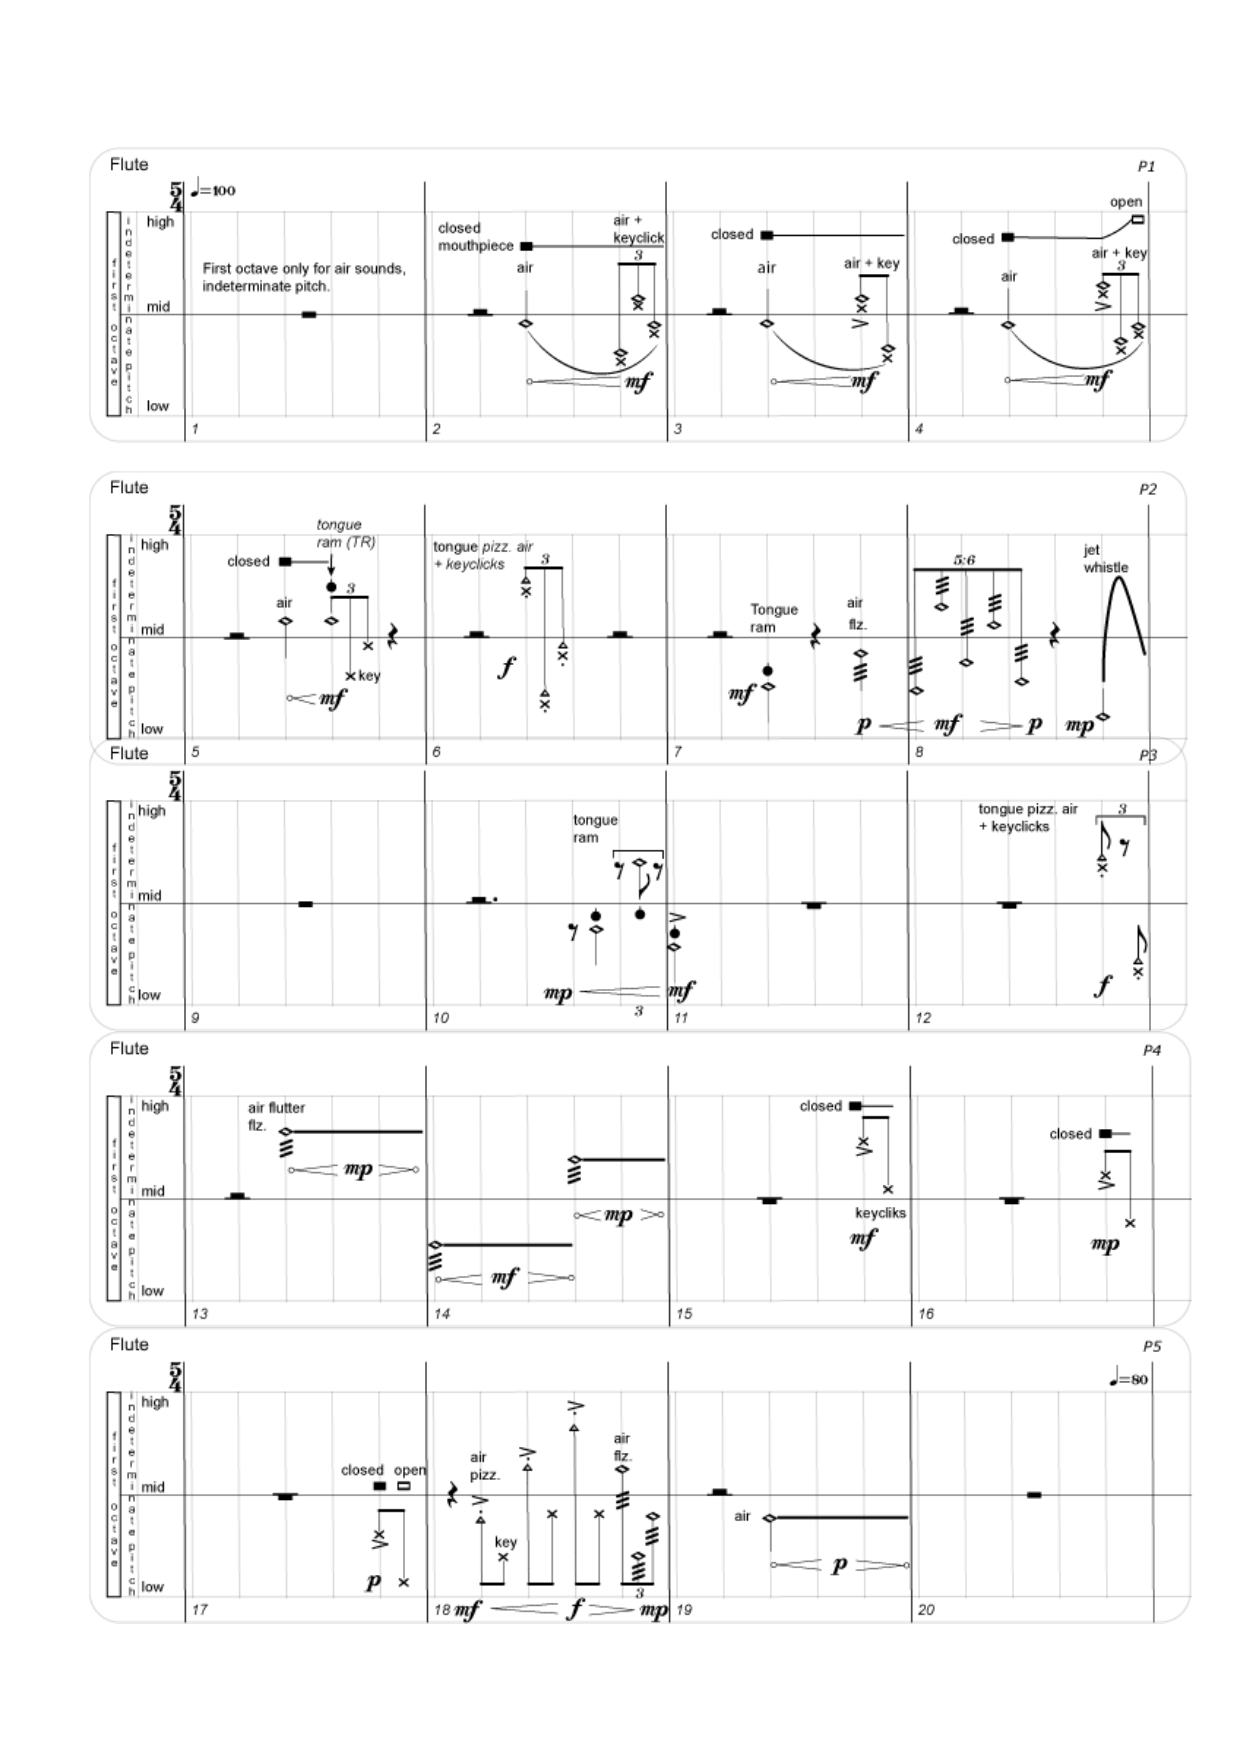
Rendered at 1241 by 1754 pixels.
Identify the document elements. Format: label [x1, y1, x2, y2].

picture [88, 471, 1193, 1624]
picture [88, 147, 1189, 443]
